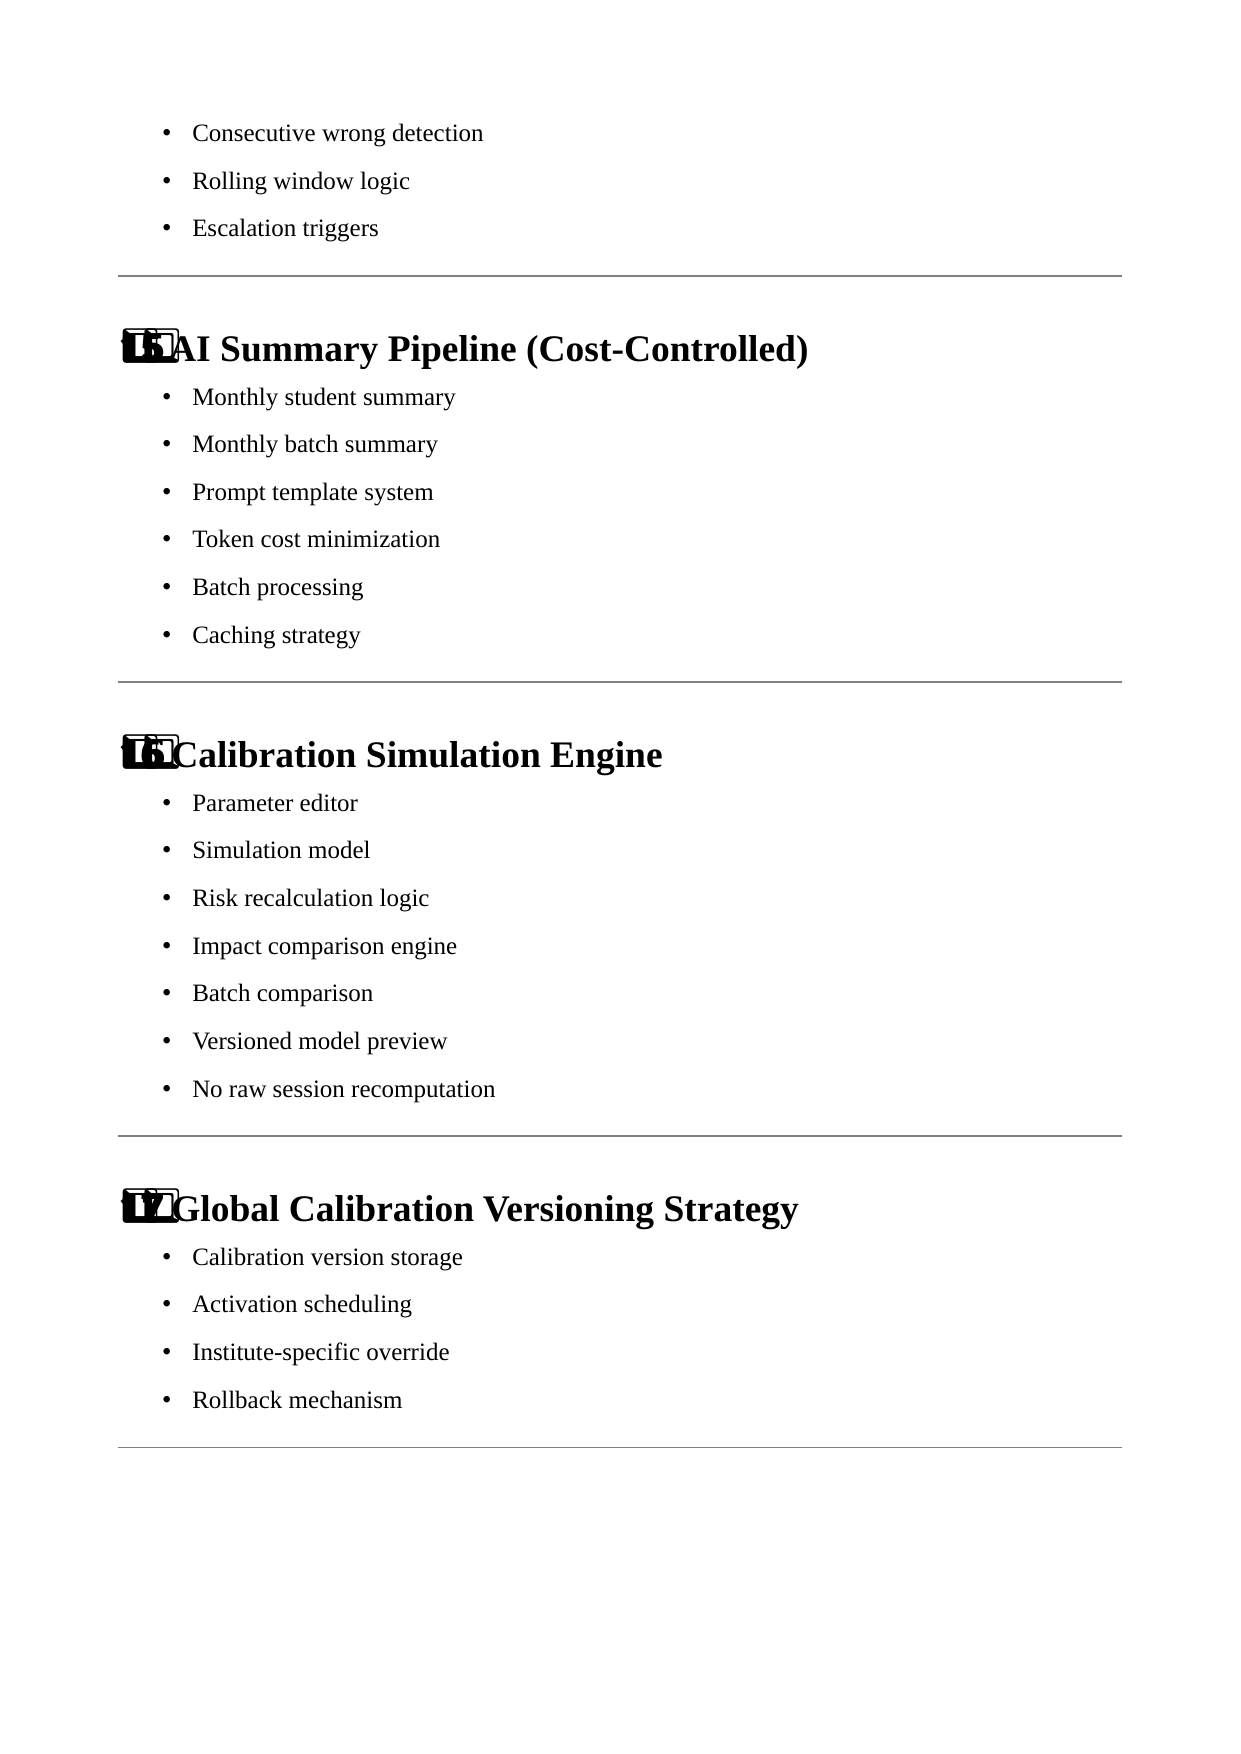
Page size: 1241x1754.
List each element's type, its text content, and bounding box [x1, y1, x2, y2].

list Monthly student summary [162, 382, 1122, 410]
list Impact comparison engine [162, 931, 1122, 959]
list Versioned model preview [162, 1026, 1122, 1055]
list Risk recalculation logic [162, 883, 1122, 912]
list Monthly batch summary [162, 429, 1122, 458]
subtitle 1️⃣6️⃣ Calibration Simulation Engine [118, 732, 1122, 776]
list Token cost minimization [162, 524, 1122, 553]
list Calibration version storage [162, 1242, 1122, 1271]
list Simulation model [162, 836, 1122, 864]
list Escalation triggers [162, 213, 1122, 242]
list Rolling window logic [162, 166, 1122, 194]
list No raw session recomputation [162, 1074, 1122, 1102]
list Rollback mechanism [162, 1385, 1122, 1413]
subtitle 1️⃣5️⃣ AI Summary Pipeline (Cost-Controlled) [118, 326, 1122, 369]
list Institute-specific override [162, 1337, 1122, 1366]
subtitle 1️⃣7️⃣ Global Calibration Versioning Strategy [118, 1186, 1122, 1229]
list Batch processing [162, 572, 1122, 601]
list Parameter editor [162, 788, 1122, 817]
list Caching strategy [162, 620, 1122, 648]
list Prompt template system [162, 477, 1122, 506]
list Consecutive wrong detection [162, 118, 1122, 147]
list Activation scheduling [162, 1289, 1122, 1318]
list Batch comparison [162, 978, 1122, 1007]
